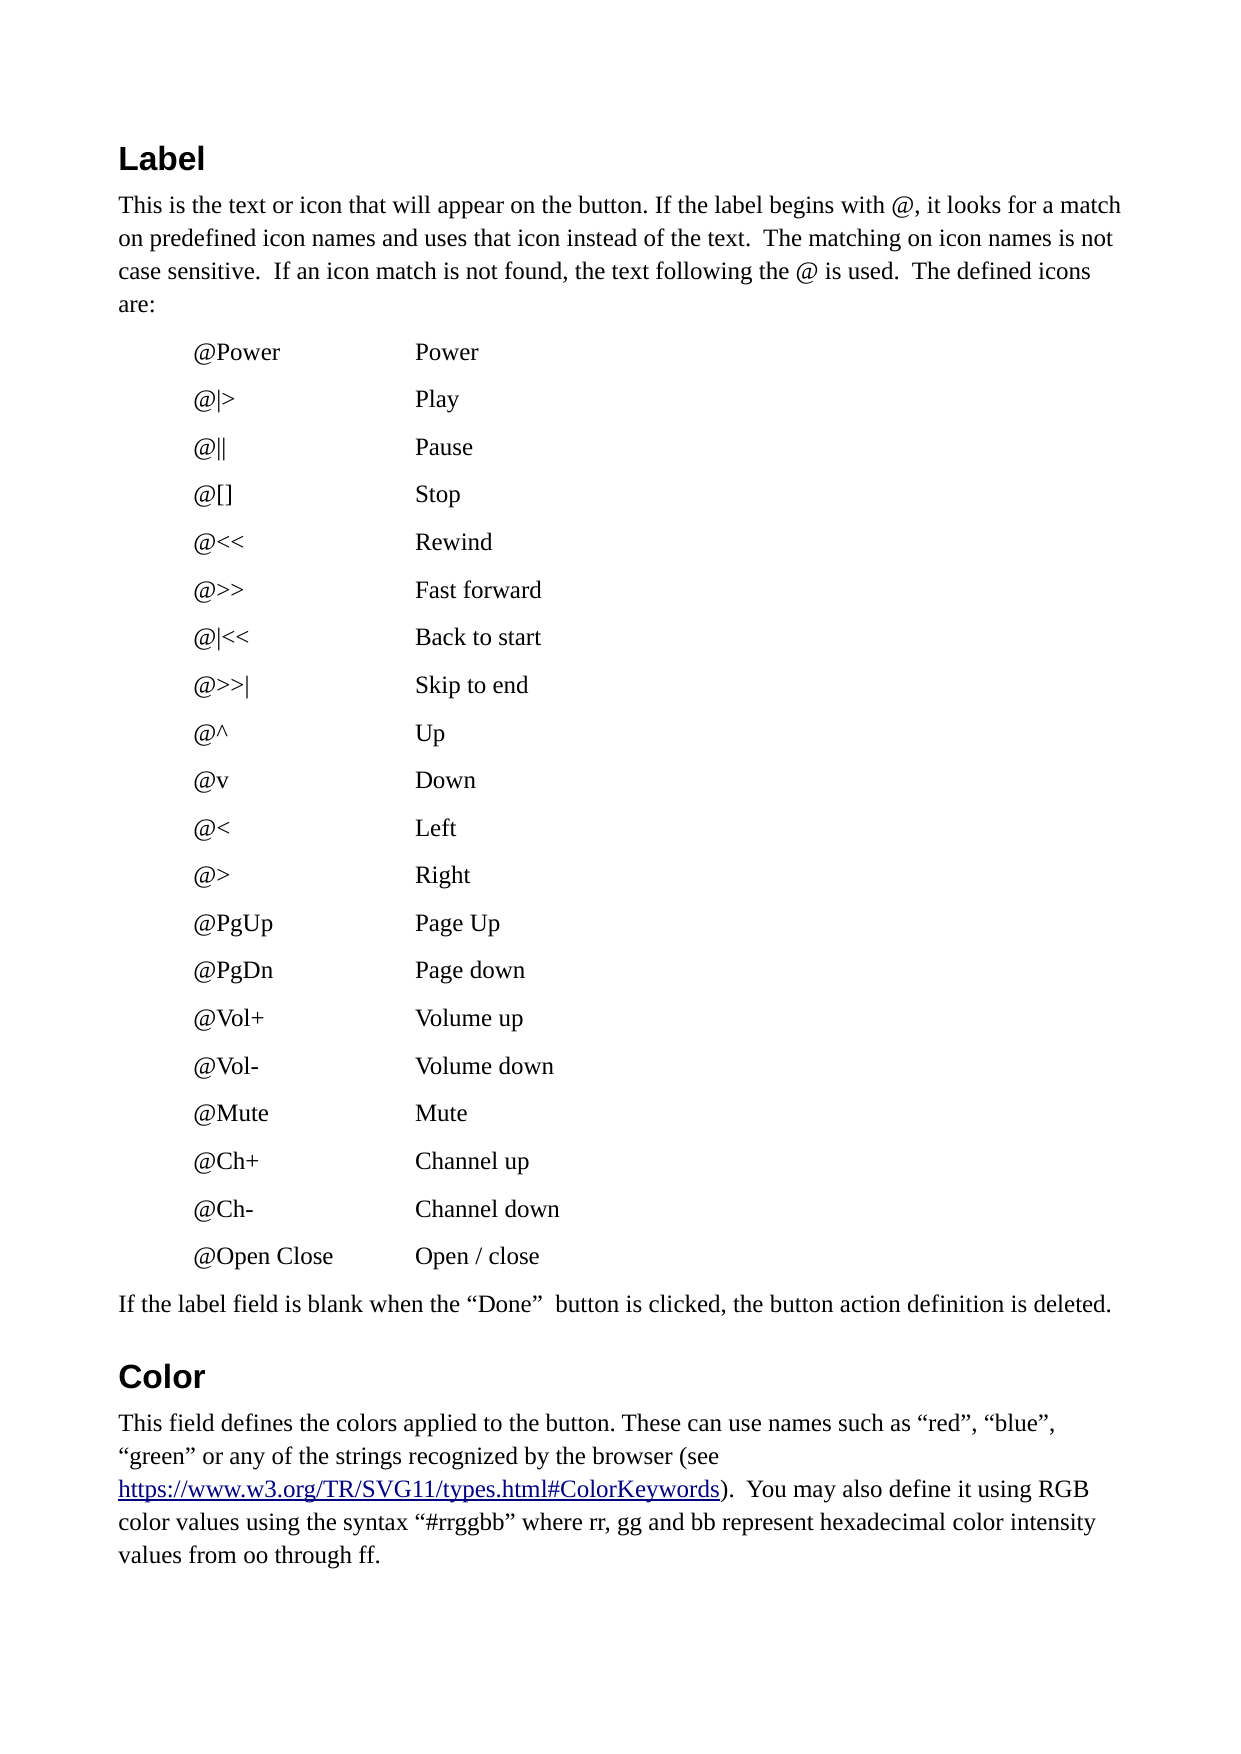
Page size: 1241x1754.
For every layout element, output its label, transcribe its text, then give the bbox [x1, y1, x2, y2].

text @v Down [193, 765, 1122, 794]
subtitle Label [118, 139, 1122, 178]
text @PgUp Page Up [193, 908, 1122, 937]
text @^ Up [193, 718, 1122, 746]
text @Open Close Open / close [193, 1241, 1122, 1270]
text @< Left [193, 813, 1122, 842]
text This field defines the colors applied to the button. These can use names such as “red”, “blue”, “green” or any of the strings recognized by the browser (see https://www.w3.org/TR/SVG11/types.html#ColorKeywords). You may also define it using RGB color values using the syntax “#rrggbb” where rr, gg and bb represent hexadecimal color intensity values from oo through ff. [118, 1408, 1122, 1569]
text @Vol- Volume down [193, 1051, 1122, 1079]
text @>> Fast forward [193, 575, 1122, 603]
text This is the text or icon that will appear on the button. If the label begins with @, it looks for a match on predefined icon names and uses that icon instead of the text. The matching on icon names is not case sensitive. If an icon match is not found, the text following the @ is used. The defined icons are: [118, 190, 1122, 318]
text @Mute Mute [193, 1098, 1122, 1127]
text If the label field is blank when the “Done” button is clicked, the button action definition is deleted. [118, 1289, 1122, 1318]
text @|<< Back to start [193, 622, 1122, 651]
text @<< Rewind [193, 527, 1122, 556]
text @Ch+ Channel up [193, 1146, 1122, 1175]
text @> Right [193, 860, 1122, 889]
text @Power Power [193, 337, 1122, 366]
text @|> Play [193, 384, 1122, 413]
text @Ch- Channel down [193, 1194, 1122, 1222]
text @PgDn Page down [193, 956, 1122, 984]
subtitle Color [118, 1357, 1122, 1396]
text @Vol+ Volume up [193, 1003, 1122, 1032]
text @|| Pause [193, 432, 1122, 461]
text @[] Stop [193, 479, 1122, 508]
text @>>| Skip to end [193, 670, 1122, 699]
